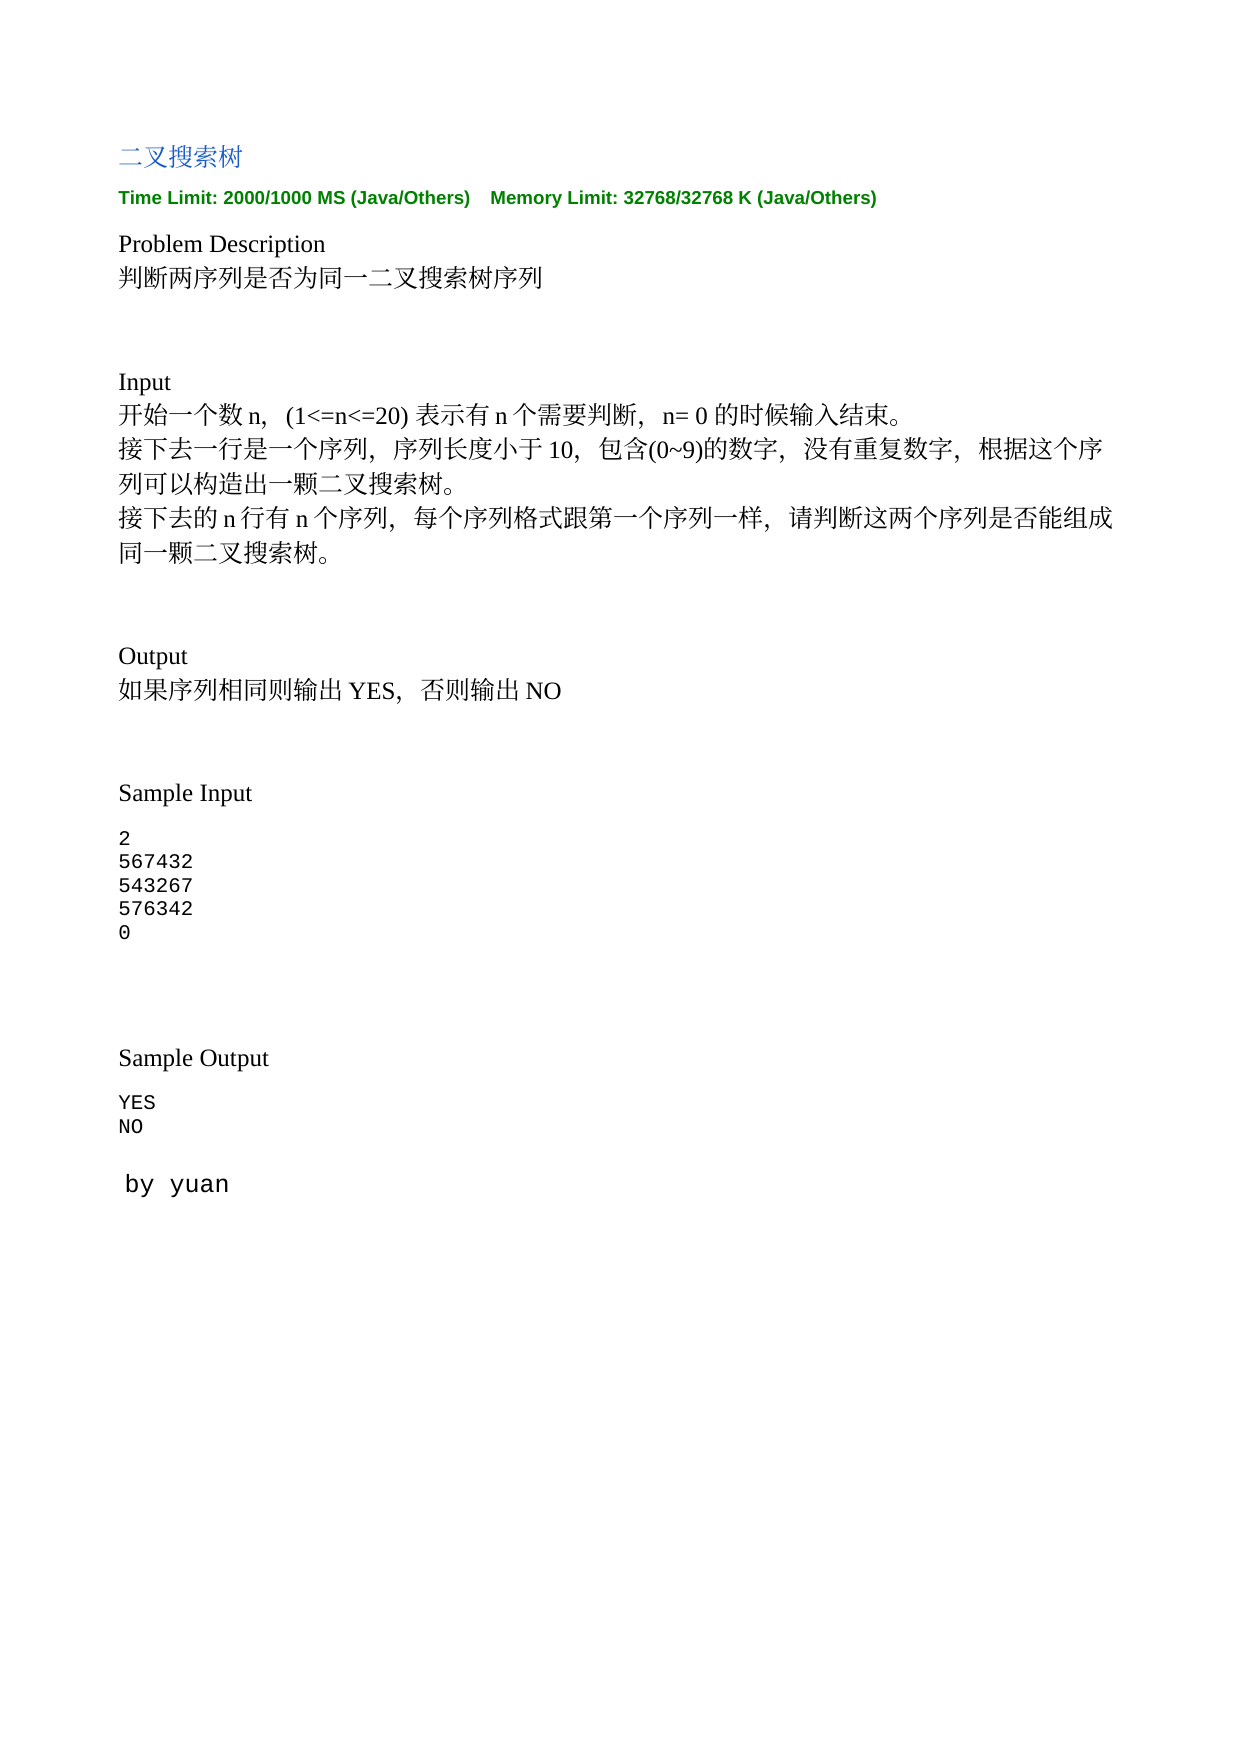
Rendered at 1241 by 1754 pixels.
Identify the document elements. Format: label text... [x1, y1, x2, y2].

text 567432 [118, 851, 1122, 875]
text Sample Output [118, 1043, 1122, 1072]
text Problem Description [118, 229, 1122, 258]
text 二叉搜索树 [118, 143, 1122, 172]
text 2 [118, 827, 1122, 851]
text Output [118, 641, 1122, 670]
text Sample Input [118, 778, 1122, 807]
text Time Limit: 2000/1000 MS (Java/Others) Memory Limit: 32768/32768 K (Java/Others) [118, 184, 1122, 210]
text 576342 [118, 898, 1122, 922]
text 0 [118, 922, 1122, 946]
text Input [118, 367, 1122, 395]
text 543267 [118, 875, 1122, 898]
text YES [118, 1092, 1122, 1116]
text by yuan [118, 1169, 1122, 1200]
text 开始一个数n，(1<=n<=20) 表示有n个需要判断，n= 0 的时候输入结束。 接下去一行是一个序列，序列长度小于10，包含(0~9)的数字，没有重复数字，根据这个序列可以构造出一颗二叉搜索树。 接下去的n行有n个序列，每个序列格式跟第一个序列一样，请判断这两个序列是否能组成同一颗二叉搜索树。 [118, 401, 1122, 568]
text 如果序列相同则输出YES，否则输出NO [118, 676, 1122, 705]
text 判断两序列是否为同一二叉搜索树序列 [118, 264, 1122, 293]
text NO [118, 1116, 1122, 1139]
